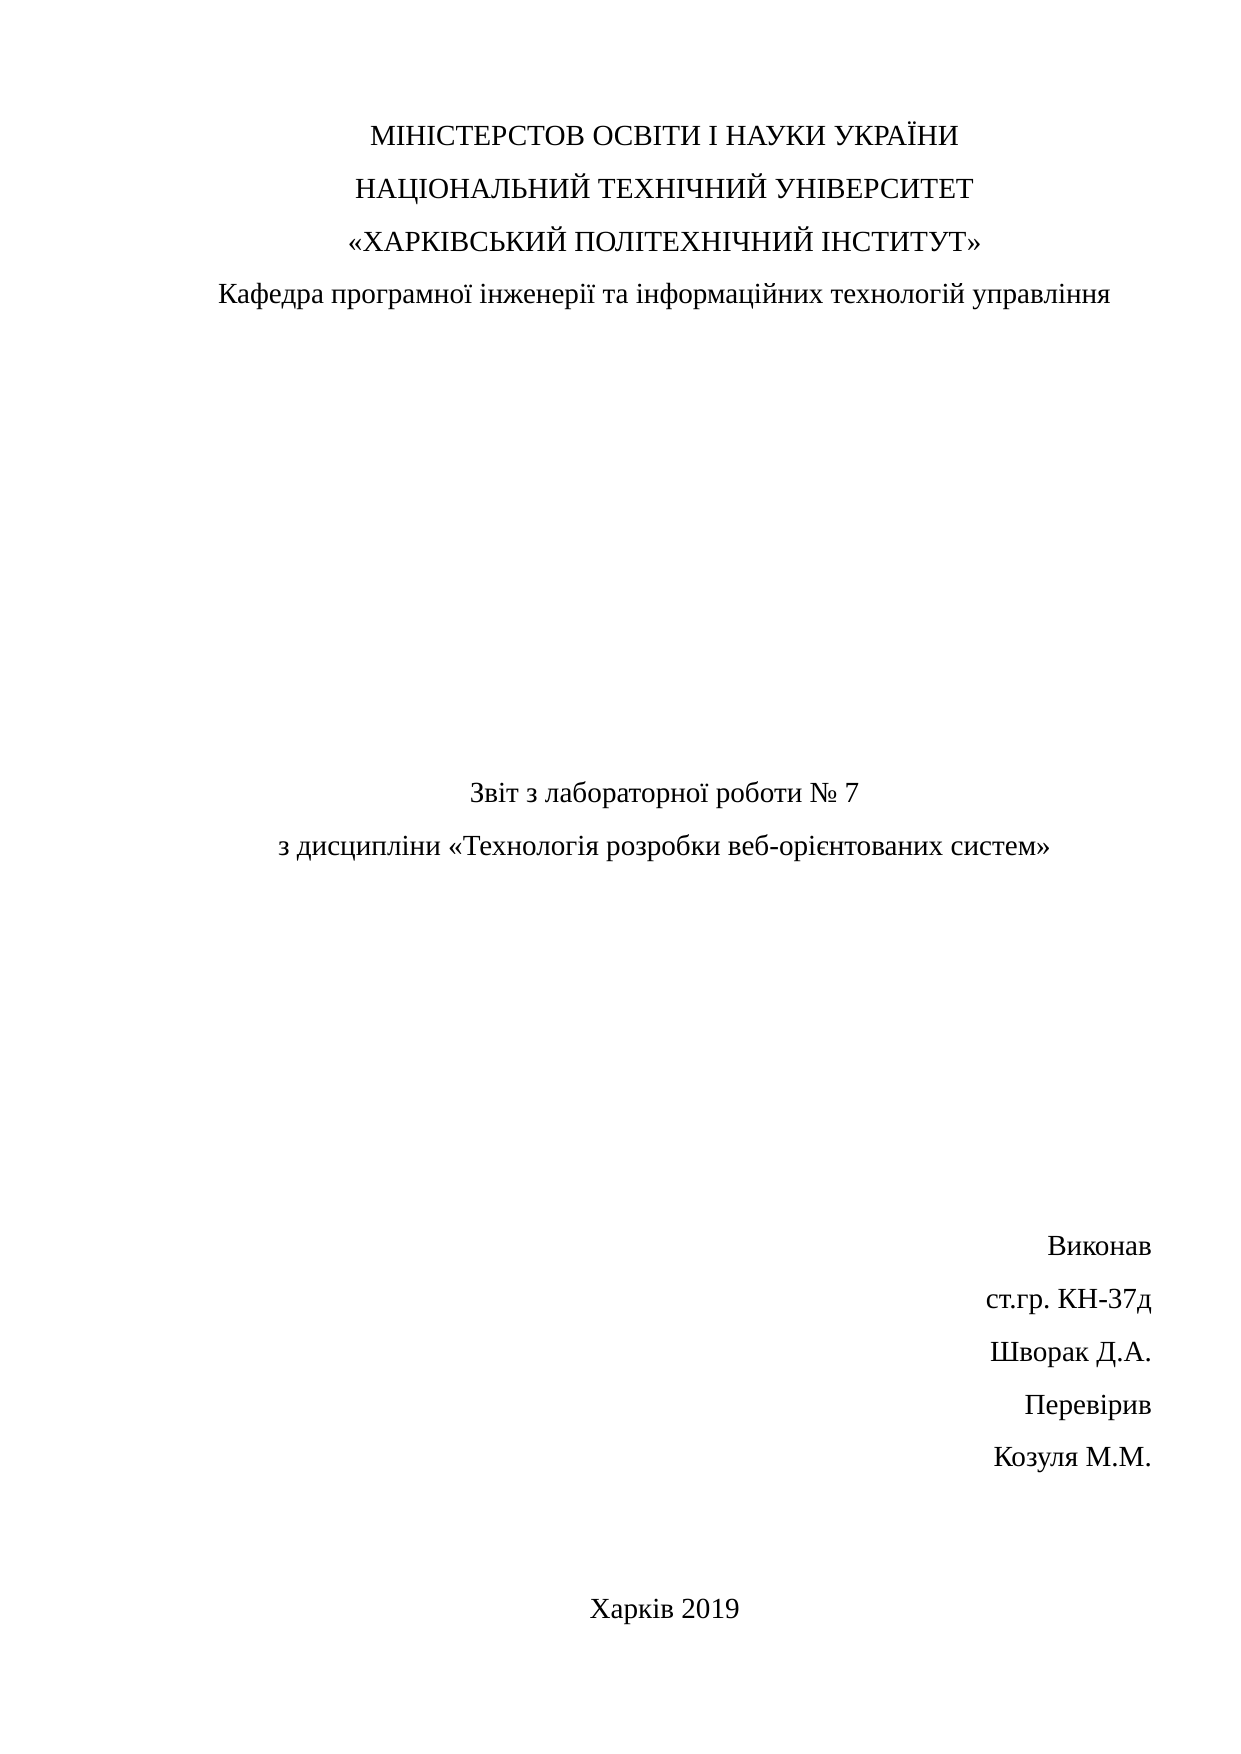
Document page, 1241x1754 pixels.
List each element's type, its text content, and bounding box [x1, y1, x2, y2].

text ст.гр. КН-37д [177, 1281, 1152, 1315]
text Перевірив [177, 1387, 1152, 1420]
text МІНІСТЕРСТОВ ОСВІТИ І НАУКИ УКРАЇНИ [177, 118, 1152, 152]
text Звіт з лабораторної роботи № 7 [177, 776, 1152, 809]
text НАЦІОНАЛЬНИЙ ТЕХНІЧНИЙ УНІВЕРСИТЕТ [177, 171, 1152, 204]
text Козуля М.М. [177, 1439, 1152, 1473]
text Шворак Д.А. [177, 1334, 1152, 1367]
text Харків 2019 [177, 1592, 1152, 1625]
text Виконав [177, 1228, 1152, 1262]
text з дисципліни «Технологія розробки веб-орієнтованих систем» [177, 828, 1152, 862]
text Кафедра програмної інженерії та інформаційних технологій управління [177, 277, 1152, 310]
text «ХАРКІВСЬКИЙ ПОЛІТЕХНІЧНИЙ ІНСТИТУТ» [177, 224, 1152, 257]
